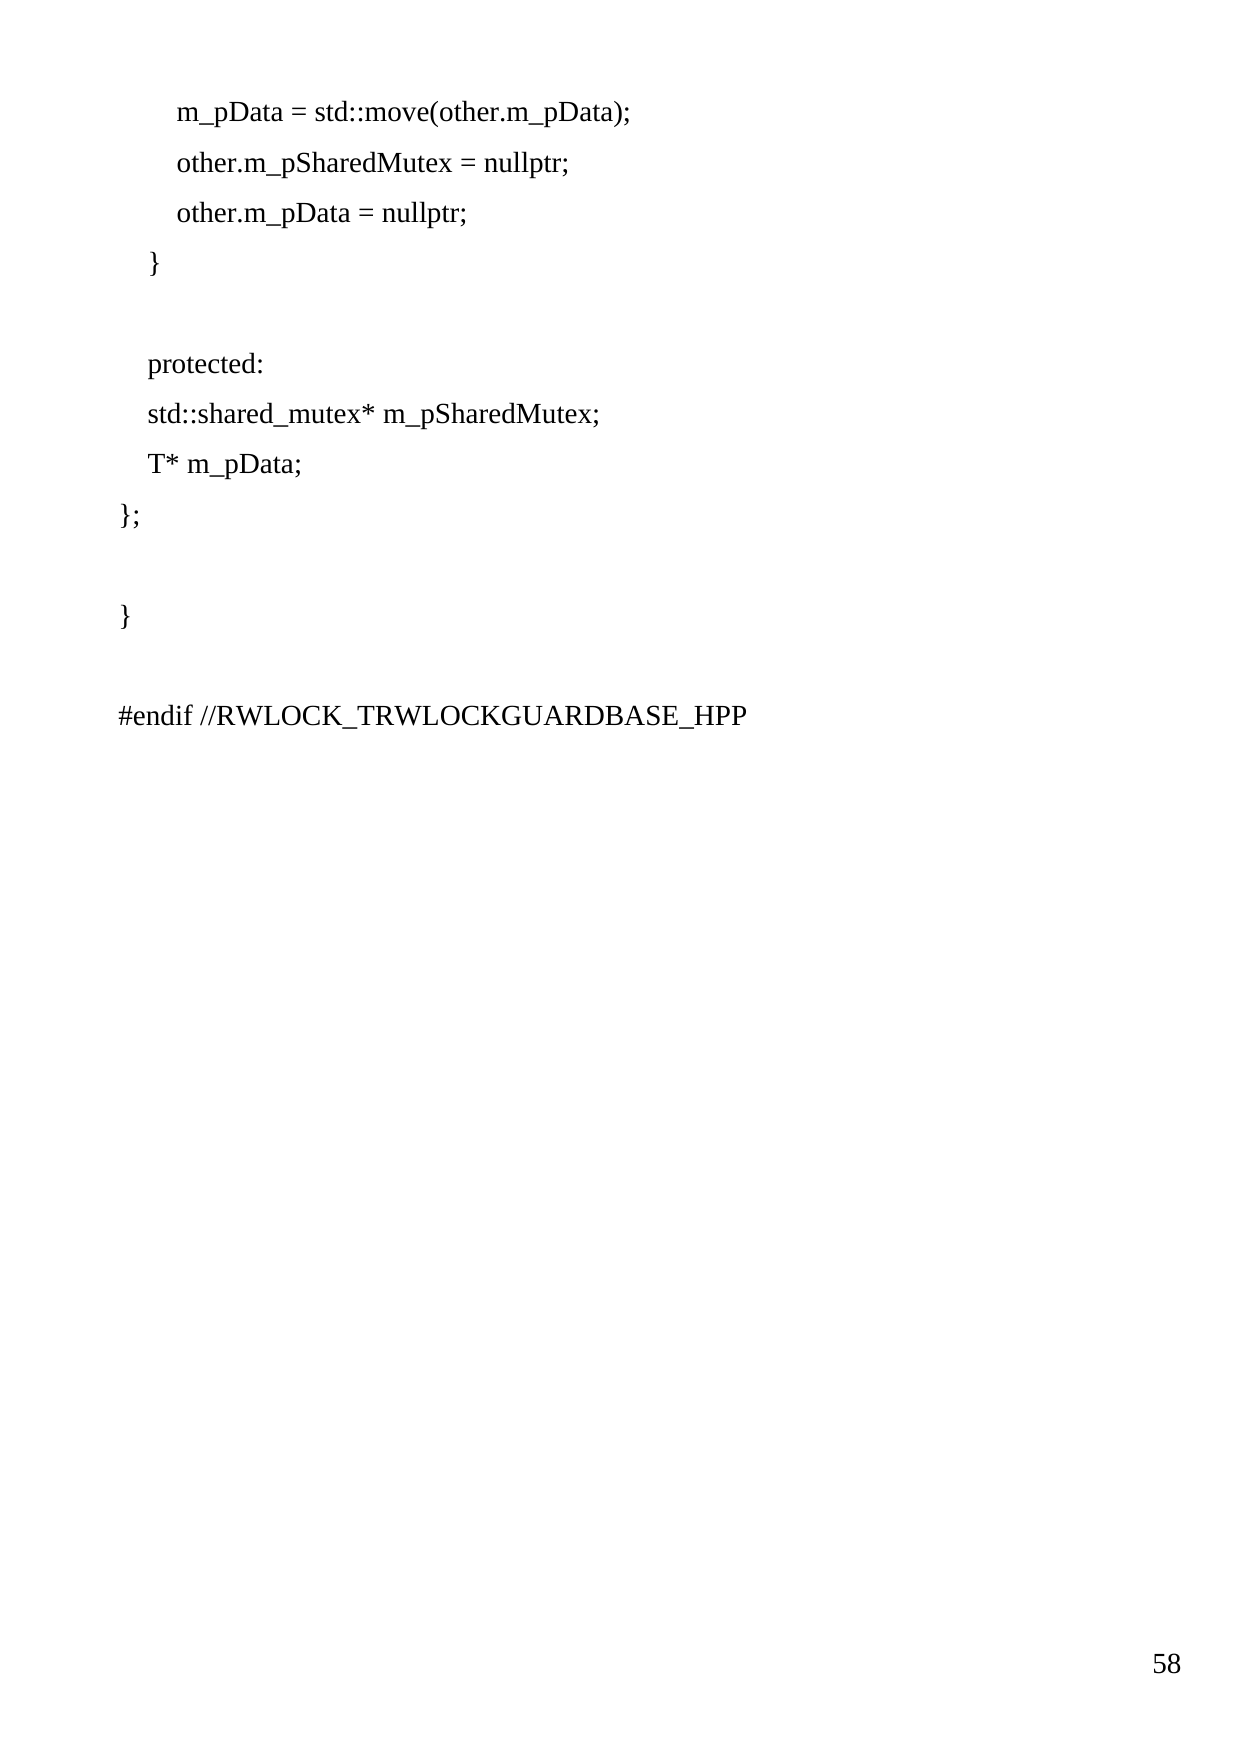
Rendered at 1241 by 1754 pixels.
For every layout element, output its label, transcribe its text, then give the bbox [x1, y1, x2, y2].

text std::shared_mutex* m_pSharedMutex; [118, 396, 1181, 430]
text } [118, 245, 1181, 279]
text other.m_pData = nullptr; [118, 195, 1181, 229]
text T* m_pData; [118, 447, 1181, 480]
text other.m_pSharedMutex = nullptr; [118, 145, 1181, 178]
text m_pData = std::move(other.m_pData); [118, 94, 1181, 128]
text } [118, 598, 1181, 631]
text protected: [118, 346, 1181, 379]
text }; [118, 497, 1181, 531]
text #endif //RWLOCK_TRWLOCKGUARDBASE_HPP [118, 698, 1181, 732]
